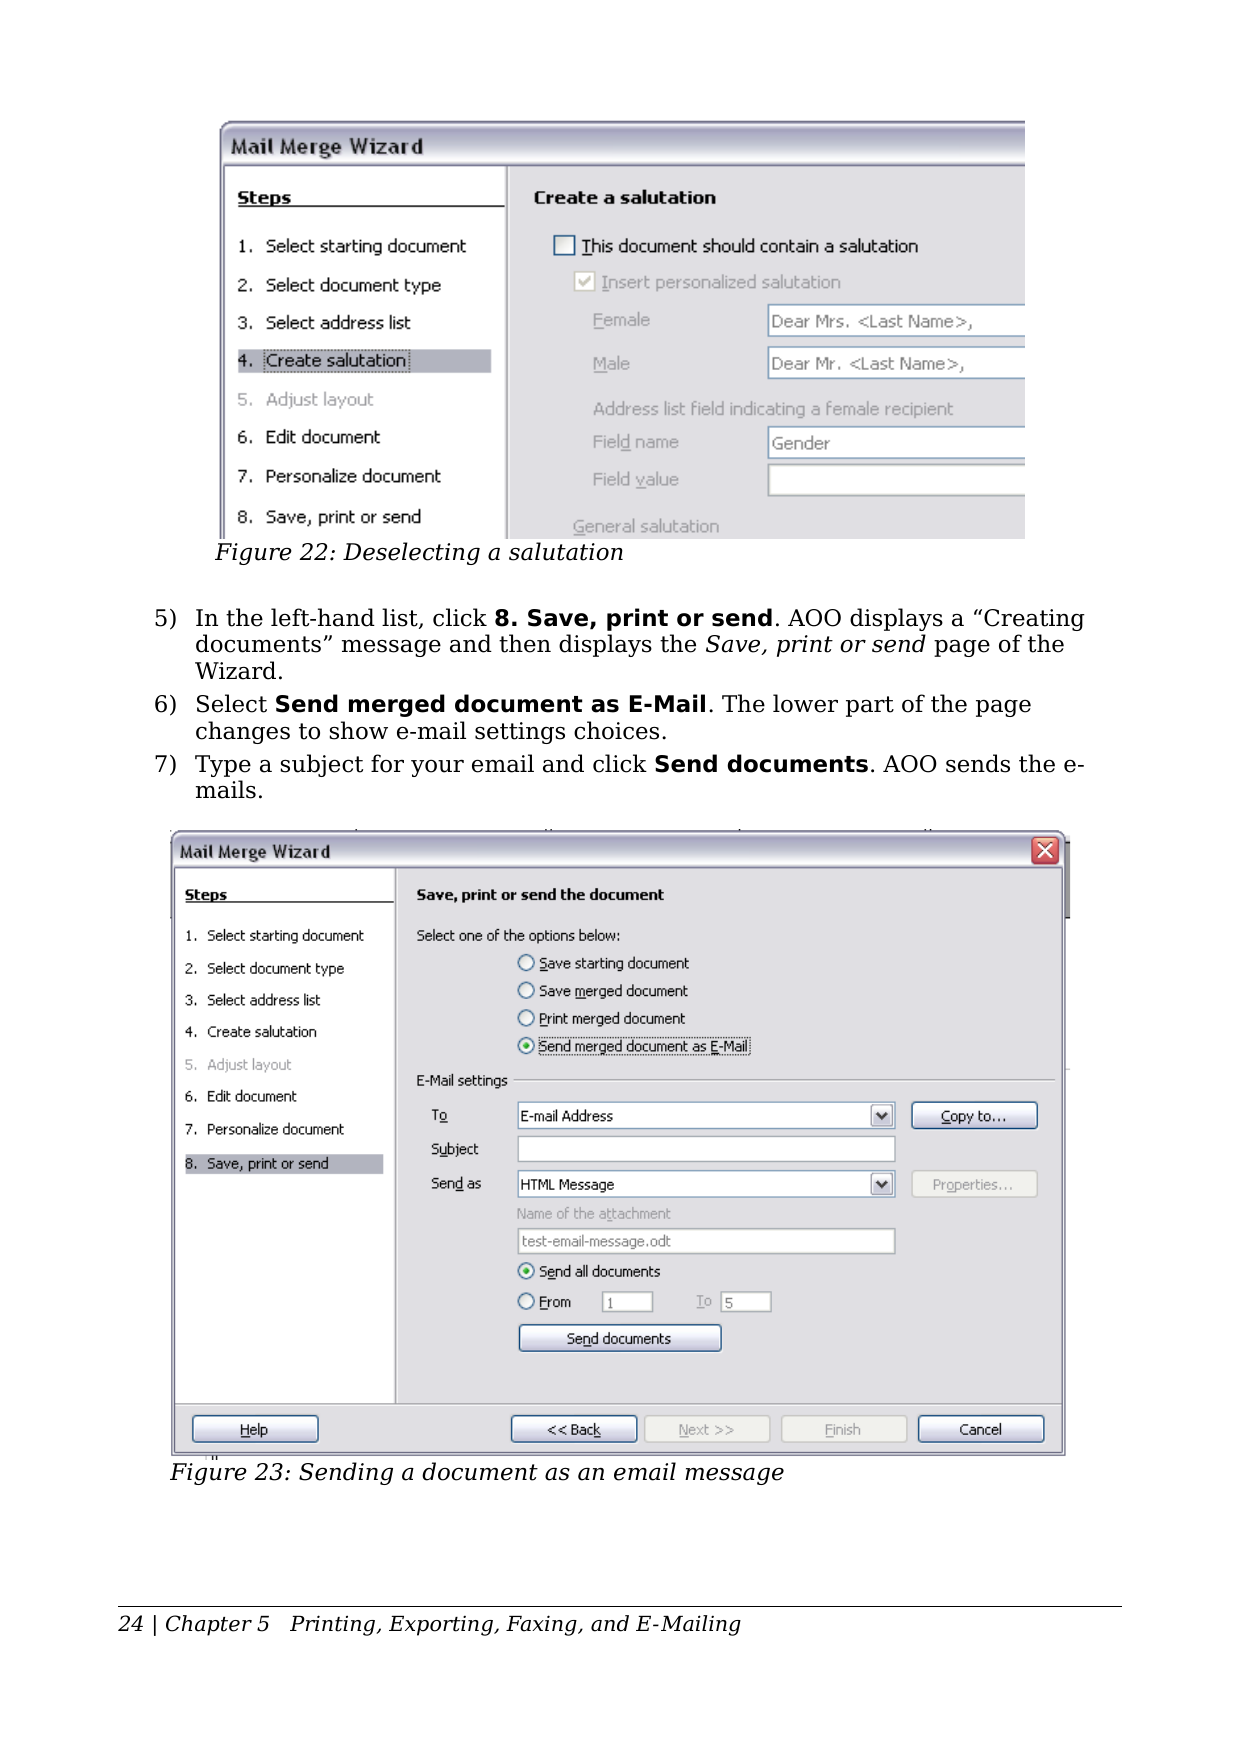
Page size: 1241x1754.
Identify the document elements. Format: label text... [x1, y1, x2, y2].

list In the left-hand list, click 8. Save, print or send. AOO displays a “Creating documents” message and then displays the Save, print or send page of the Wizard. [177, 605, 1122, 685]
picture [170, 829, 1071, 1460]
text Figure 23: Sending a document as an email message [170, 1460, 1070, 1486]
list Type a subject for your email and click Send documents. AOO sends the e-mails. [177, 751, 1122, 804]
picture [215, 118, 1025, 539]
list Select Send merged document as E-Mail. The lower part of the page changes to show e-mail settings choices. [177, 691, 1122, 744]
text Figure 22: Deselecting a salutation [215, 539, 1025, 566]
